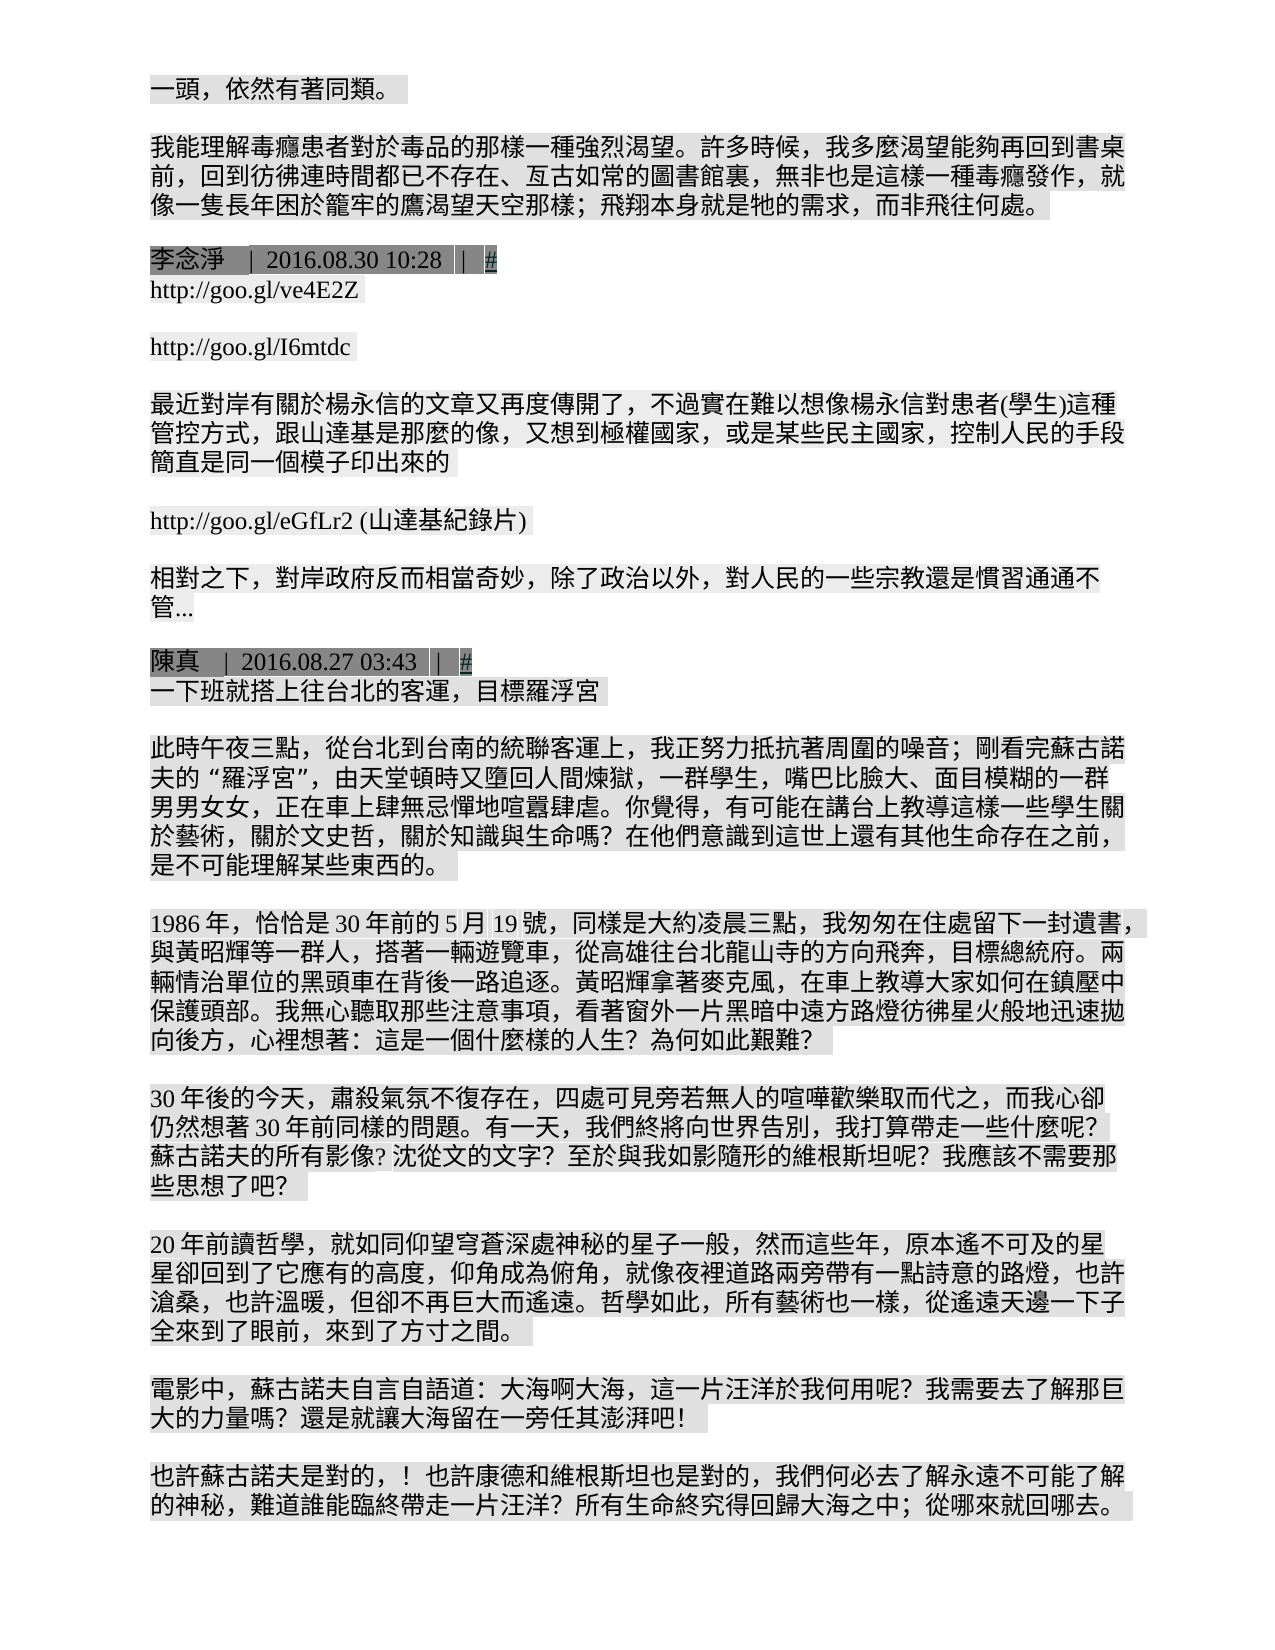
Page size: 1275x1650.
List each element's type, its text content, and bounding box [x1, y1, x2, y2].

text 李念淨 | 2016.08.30 10:28 | # [150, 245, 1125, 275]
text 陳真 | 2016.08.27 03:43 | # [150, 647, 1125, 677]
text 一頭，依然有著同類。 我能理解毒癮患者對於毒品的那樣一種強烈渴望。許多時候，我多麼渴望能夠再回到書桌前，回到彷彿連時間都已不存在、亙古如常的圖書館裏，無非也是這樣一種毒癮發作，就像一隻長年困於籠牢的鷹渴望天空那樣；飛翔本身就是牠的需求，而非飛往何處。 [150, 75, 1125, 220]
text http://goo.gl/ve4E2Z http://goo.gl/I6mtdc 最近對岸有關於楊永信的文章又再度傳開了，不過實在難以想像楊永信對患者(學生)這種管控方式，跟山達基是那麼的像，又想到極權國家，或是某些民主國家，控制人民的手段簡直是同一個模子印出來的 http://goo.gl/eGfLr2 (山達基紀錄片) 相對之下，對岸政府反而相當奇妙，除了政治以外，對人民的一些宗教還是慣習通通不管... [150, 275, 1125, 622]
text 一下班就搭上往台北的客運，目標羅浮宮 此時午夜三點，從台北到台南的統聯客運上，我正努力抵抗著周圍的噪音；剛看完蘇古諾夫的 “羅浮宮”，由天堂頓時又墮回人間煉獄，一群學生，嘴巴比臉大、面目模糊的一群男男女女，正在車上肆無忌憚地喧囂肆虐。你覺得，有可能在講台上教導這樣一些學生關於藝術，關於文史哲，關於知識與生命嗎？在他們意識到這世上還有其他生命存在之前，是不可能理解某些東西的。 1986年，恰恰是30年前的5月19號，同樣是大約凌晨三點，我匆匆在住處留下一封遺書，與黃昭輝等一群人，搭著一輛遊覽車，從高雄往台北龍山寺的方向飛奔，目標總統府。兩輛情治單位的黑頭車在背後一路追逐。黃昭輝拿著麥克風，在車上教導大家如何在鎮壓中保護頭部。我無心聽取那些注意事項，看著窗外一片黑暗中遠方路燈彷彿星火般地迅速拋向後方，心裡想著：這是一個什麼樣的人生？為何如此艱難？ 30年後的今天，肅殺氣氛不復存在，四處可見旁若無人的喧嘩歡樂取而代之，而我心卻仍然想著30年前同樣的問題。有一天，我們終將向世界告別，我打算帶走一些什麼呢？蘇古諾夫的所有影像? 沈從文的文字？至於與我如影隨形的維根斯坦呢？我應該不需要那些思想了吧？ 20年前讀哲學，就如同仰望穹蒼深處神秘的星子一般，然而這些年，原本遙不可及的星星卻回到了它應有的高度，仰角成為俯角，就像夜裡道路兩旁帶有一點詩意的路燈，也許滄桑，也許溫暖，但卻不再巨大而遙遠。哲學如此，所有藝術也一樣，從遙遠天邊一下子全來到了眼前，來到了方寸之間。 電影中，蘇古諾夫自言自語道：大海啊大海，這一片汪洋於我何用呢？我需要去了解那巨大的力量嗎？還是就讓大海留在一旁任其澎湃吧！ 也許蘇古諾夫是對的，！也許康德和維根斯坦也是對的，我們何必去了解永遠不可能了解的神秘，難道誰能臨終帶走一片汪洋？所有生命終究得回歸大海之中；從哪來就回哪去。 電影開演時，鄰座一位男子捧著一袋滷味，餓莩一般激烈地吃著，不斷發出巨大噪音，我忍耐了十分鐘，實在受不了，大聲喝斥。曾幾何時，這個社會變成這樣，每個人都立地為王了。 “羅浮宮” 在僅有四排座椅的小廳中放映，即便全部坐滿也才幾個人。你知道嗎？蘇古諾夫驚世駭俗的博物館首部曲“Russian Ark" (台譯創世紀）在美國賣座多少？三萬美金。沒錯，大約台幣90萬。而市面上那些爛到無法想像的低能爛片，隨便也有幾億票房。由此你想到一些什麼嗎？例如民主。 電影中有兩首曲子瞬間打動我心 (特別是第一首)，若有高手知道那是什麼曲子，懇請指教。第一首出現兩次，一次是蘇古諾夫說到巴黎市民習慣了德軍的出現街頭；一次是說到和平的代價。第二首則是出現在提到俄國被德軍肆意破壞時。 死去的托爾斯泰在電影中一再出現，蘇古諾夫一直對著他的遺體喊著：醒一醒！托爾斯泰先生！每當我特別感到孤獨絕望時，我也老想著一些古人，我常希望他們能奇蹟般地從地底中甦醒，彷彿這樣的話，我們就不再孤單，不再絕望，不再飽受誤解與羞辱。 我過去就湊巧住在維根斯坦的墳墓附近百米處，經常來到他的墳前，幾次對著地底大喊：維根斯坦！維根斯坦！給我醒來！彷彿他一旦醒來，我就能得著一種理解與安慰。我已經喊他醒來喊過很多次，也許有一天真的會甦醒也說不定。不過，當那一天來臨，我恐怕早已沈沈死去，沒入汪洋。 [150, 677, 1125, 1549]
